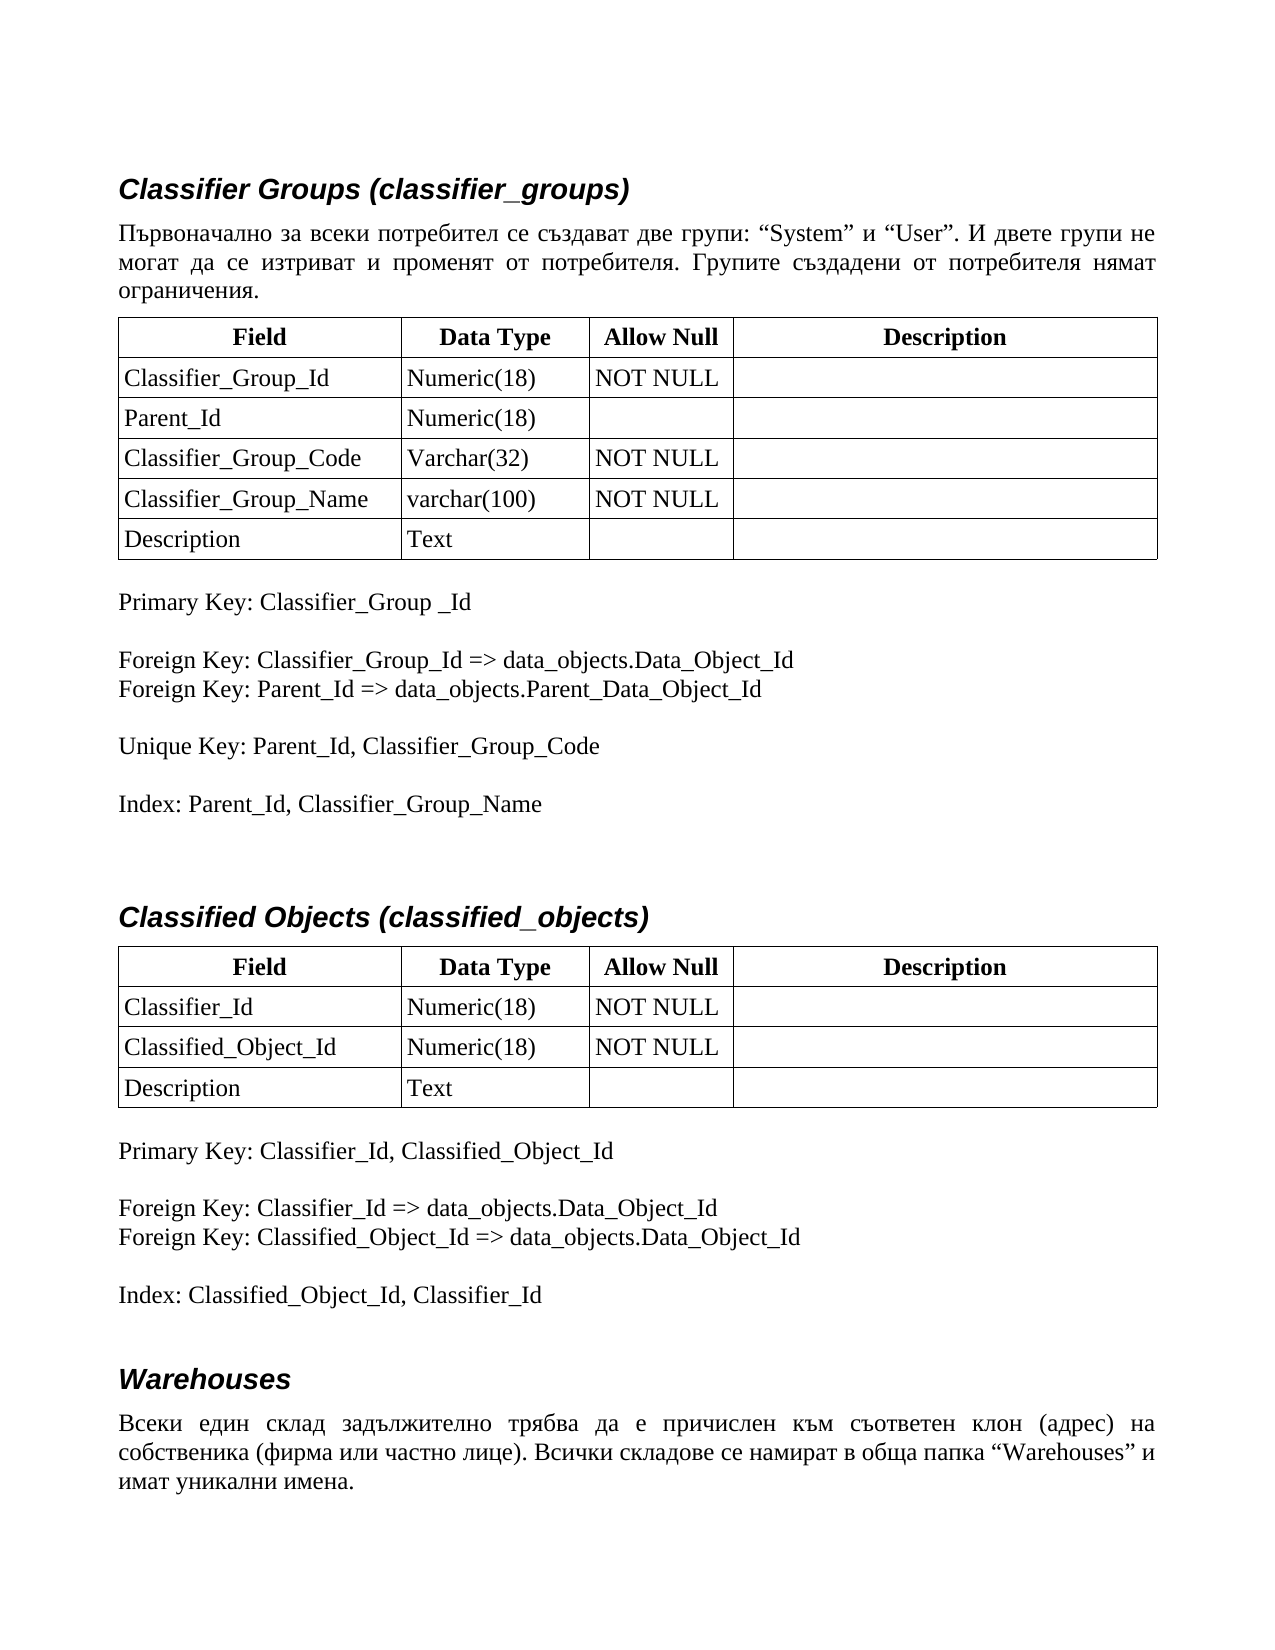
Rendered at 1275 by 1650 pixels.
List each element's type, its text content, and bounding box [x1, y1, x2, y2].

table_cell [734, 519, 1157, 559]
text Първоначално за всеки потребител се създават две групи: “System” и “User”. И двете групи не могат да се изтриват и променят от потребителя. Групите създадени от потребителя нямат ограничения. [118, 218, 1157, 304]
text Foreign Key: Classified_Object_Id => data_objects.Data_Object_Id [118, 1222, 1157, 1251]
table_cell NOT NULL [590, 1027, 733, 1067]
table_cell Description [119, 1068, 401, 1107]
table_header Field [119, 318, 401, 357]
table_cell Text [402, 1068, 589, 1107]
text Primary Key: Classifier_Group _Id [118, 587, 1157, 616]
subtitle Classified Objects (classified_objects) [118, 900, 1157, 933]
table_cell NOT NULL [590, 439, 733, 478]
table_cell [734, 479, 1157, 518]
table_cell varchar(100) [402, 479, 589, 518]
table_cell [734, 439, 1157, 478]
text Primary Key: Classifier_Id, Classified_Object_Id [118, 1136, 1157, 1165]
table_cell Numeric(18) [402, 398, 589, 438]
subtitle Classifier Groups (classifier_groups) [118, 172, 1157, 205]
table_cell [590, 398, 733, 438]
table_header Allow Null [590, 947, 733, 986]
table_cell [734, 1027, 1157, 1067]
text Foreign Key: Parent_Id => data_objects.Parent_Data_Object_Id [118, 674, 1157, 702]
table_header Description [734, 947, 1157, 986]
table_cell Numeric(18) [402, 987, 589, 1026]
table_cell Classifier_Group_Id [119, 358, 401, 397]
table_header Data Type [402, 318, 589, 357]
text Foreign Key: Classifier_Id => data_objects.Data_Object_Id [118, 1193, 1157, 1222]
subtitle Warehouses [118, 1362, 1157, 1396]
table_cell Classified_Object_Id [119, 1027, 401, 1067]
table_header Description [734, 318, 1157, 357]
text Foreign Key: Classifier_Group_Id => data_objects.Data_Object_Id [118, 645, 1157, 674]
table_cell [590, 519, 733, 559]
table_cell Classifier_Id [119, 987, 401, 1026]
table_cell Classifier_Group_Code [119, 439, 401, 478]
table_cell Text [402, 519, 589, 559]
table_header Data Type [402, 947, 589, 986]
table_cell NOT NULL [590, 358, 733, 397]
table_header Allow Null [590, 318, 733, 357]
text Index: Classified_Object_Id, Classifier_Id [118, 1280, 1157, 1308]
table_header Field [119, 947, 401, 986]
table_cell NOT NULL [590, 987, 733, 1026]
table_cell [590, 1068, 733, 1107]
table_cell NOT NULL [590, 479, 733, 518]
text Unique Key: Parent_Id, Classifier_Group_Code [118, 731, 1157, 760]
table_cell Description [119, 519, 401, 559]
table_cell Numeric(18) [402, 1027, 589, 1067]
text Всеки един склад задължително трябва да е причислен към съответен клон (адрес) на собственика (фирма или частно лице). Всички складове се намират в обща папка “Warehouses” и имат уникални имена. [118, 1408, 1157, 1494]
text Index: Parent_Id, Classifier_Group_Name [118, 789, 1157, 817]
table_cell [734, 358, 1157, 397]
table_cell Numeric(18) [402, 358, 589, 397]
table_cell Parent_Id [119, 398, 401, 438]
table_cell Classifier_Group_Name [119, 479, 401, 518]
table_cell [734, 987, 1157, 1026]
table_cell [734, 1068, 1157, 1107]
table_cell [734, 398, 1157, 438]
table_cell Varchar(32) [402, 439, 589, 478]
